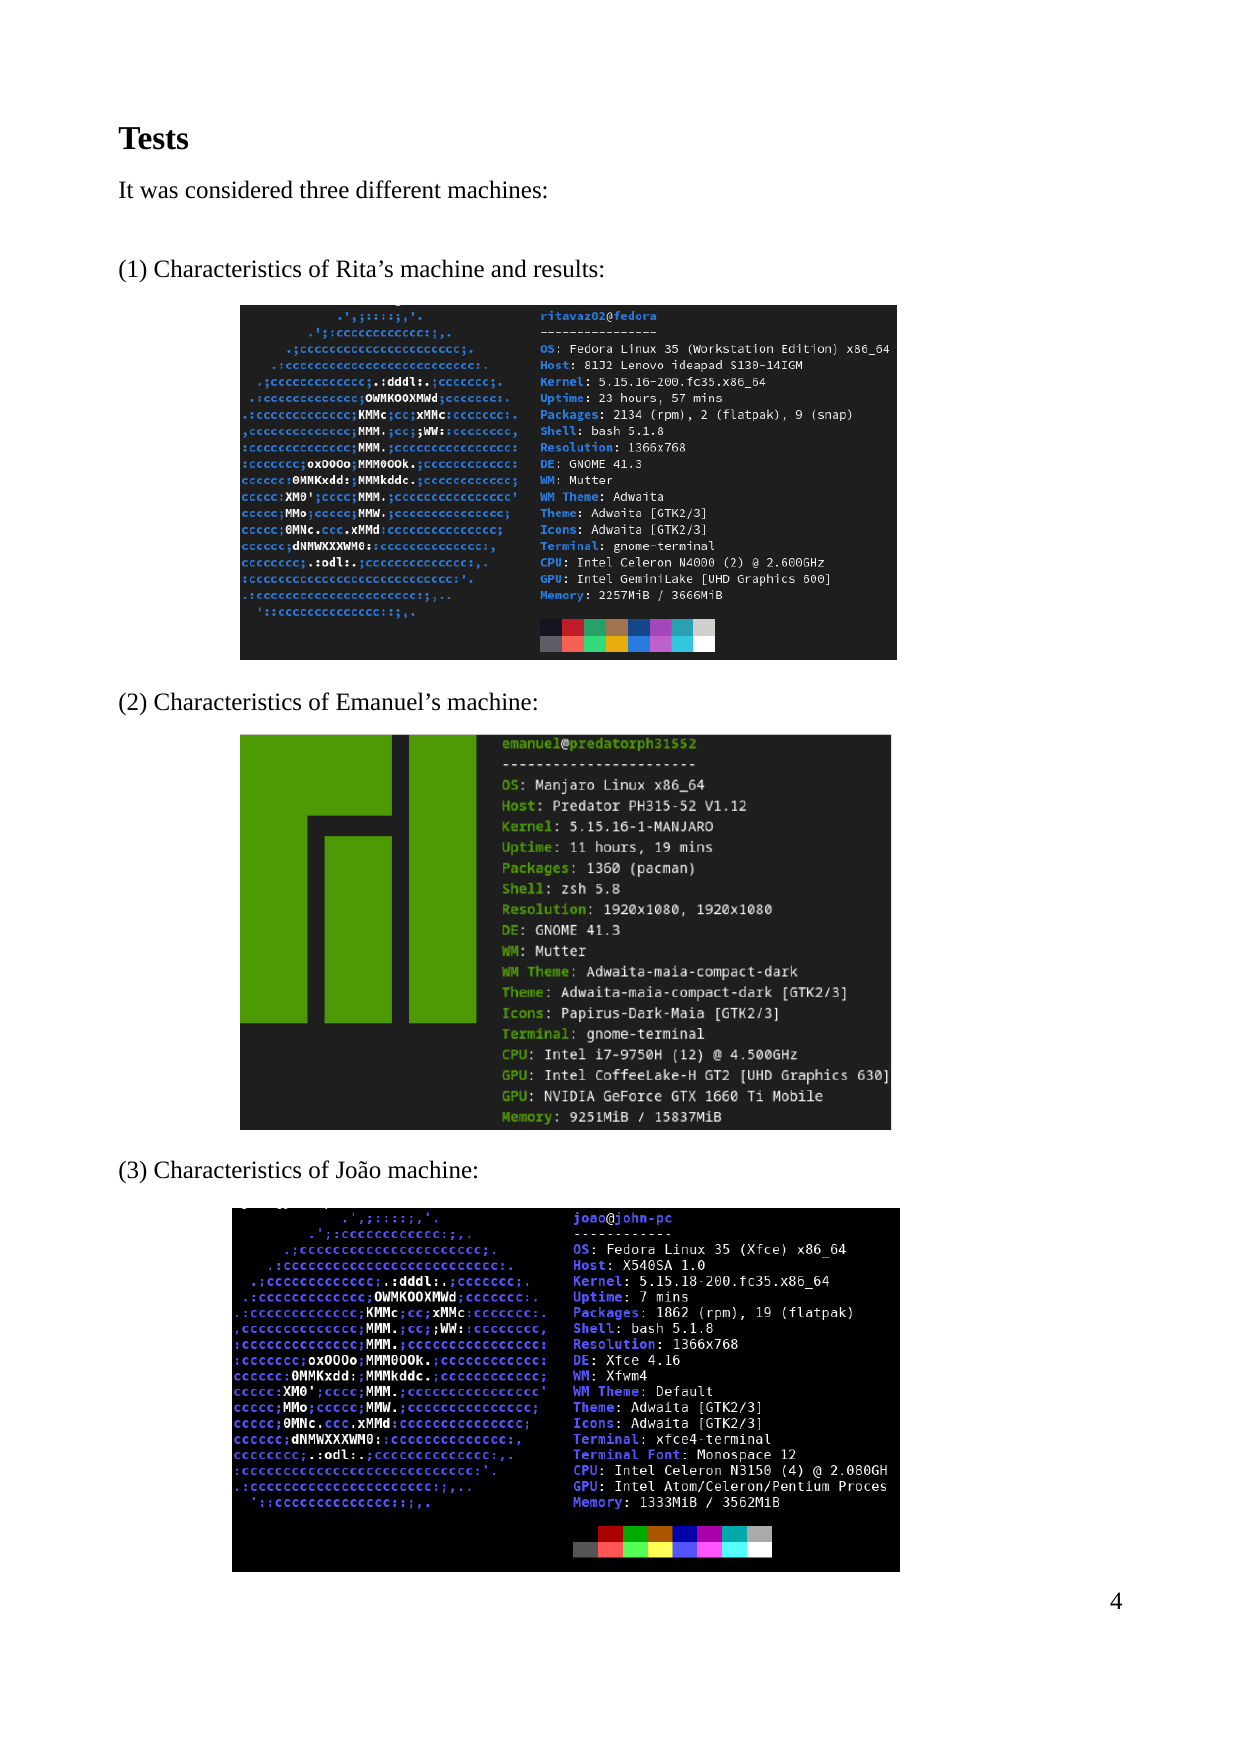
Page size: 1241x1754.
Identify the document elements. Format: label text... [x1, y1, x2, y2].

text (1) Characteristics of Rita’s machine and results: [118, 254, 1122, 283]
picture [232, 1208, 900, 1572]
text (2) Characteristics of Emanuel’s machine: [118, 687, 1122, 716]
text Tests [118, 118, 1122, 156]
picture [240, 734, 892, 1130]
text It was considered three different machines: [118, 176, 1122, 204]
text 4 [118, 1198, 1122, 1615]
picture [240, 305, 897, 660]
text (3) Characteristics of João machine: [118, 1155, 1122, 1184]
